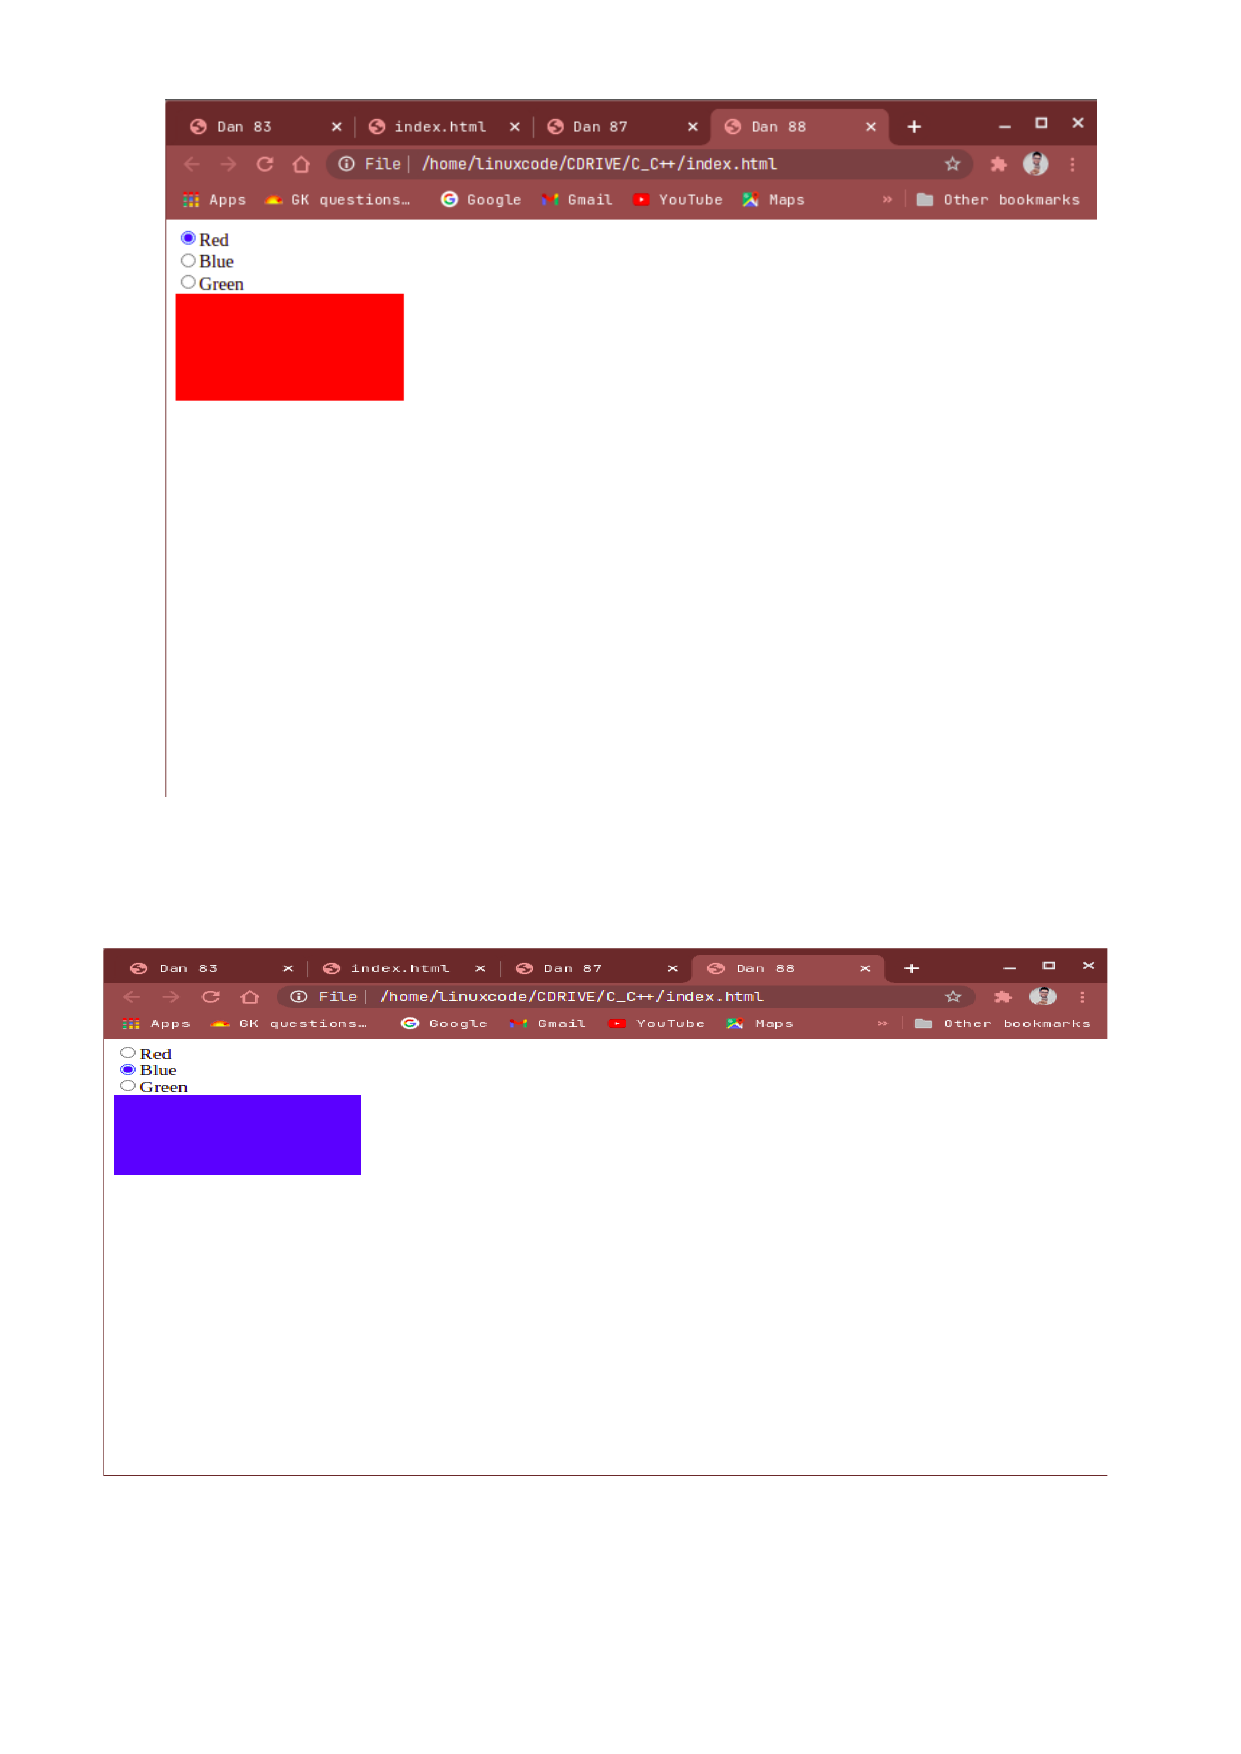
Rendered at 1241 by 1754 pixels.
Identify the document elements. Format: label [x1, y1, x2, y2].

picture [103, 948, 1108, 1476]
picture [165, 99, 1097, 797]
